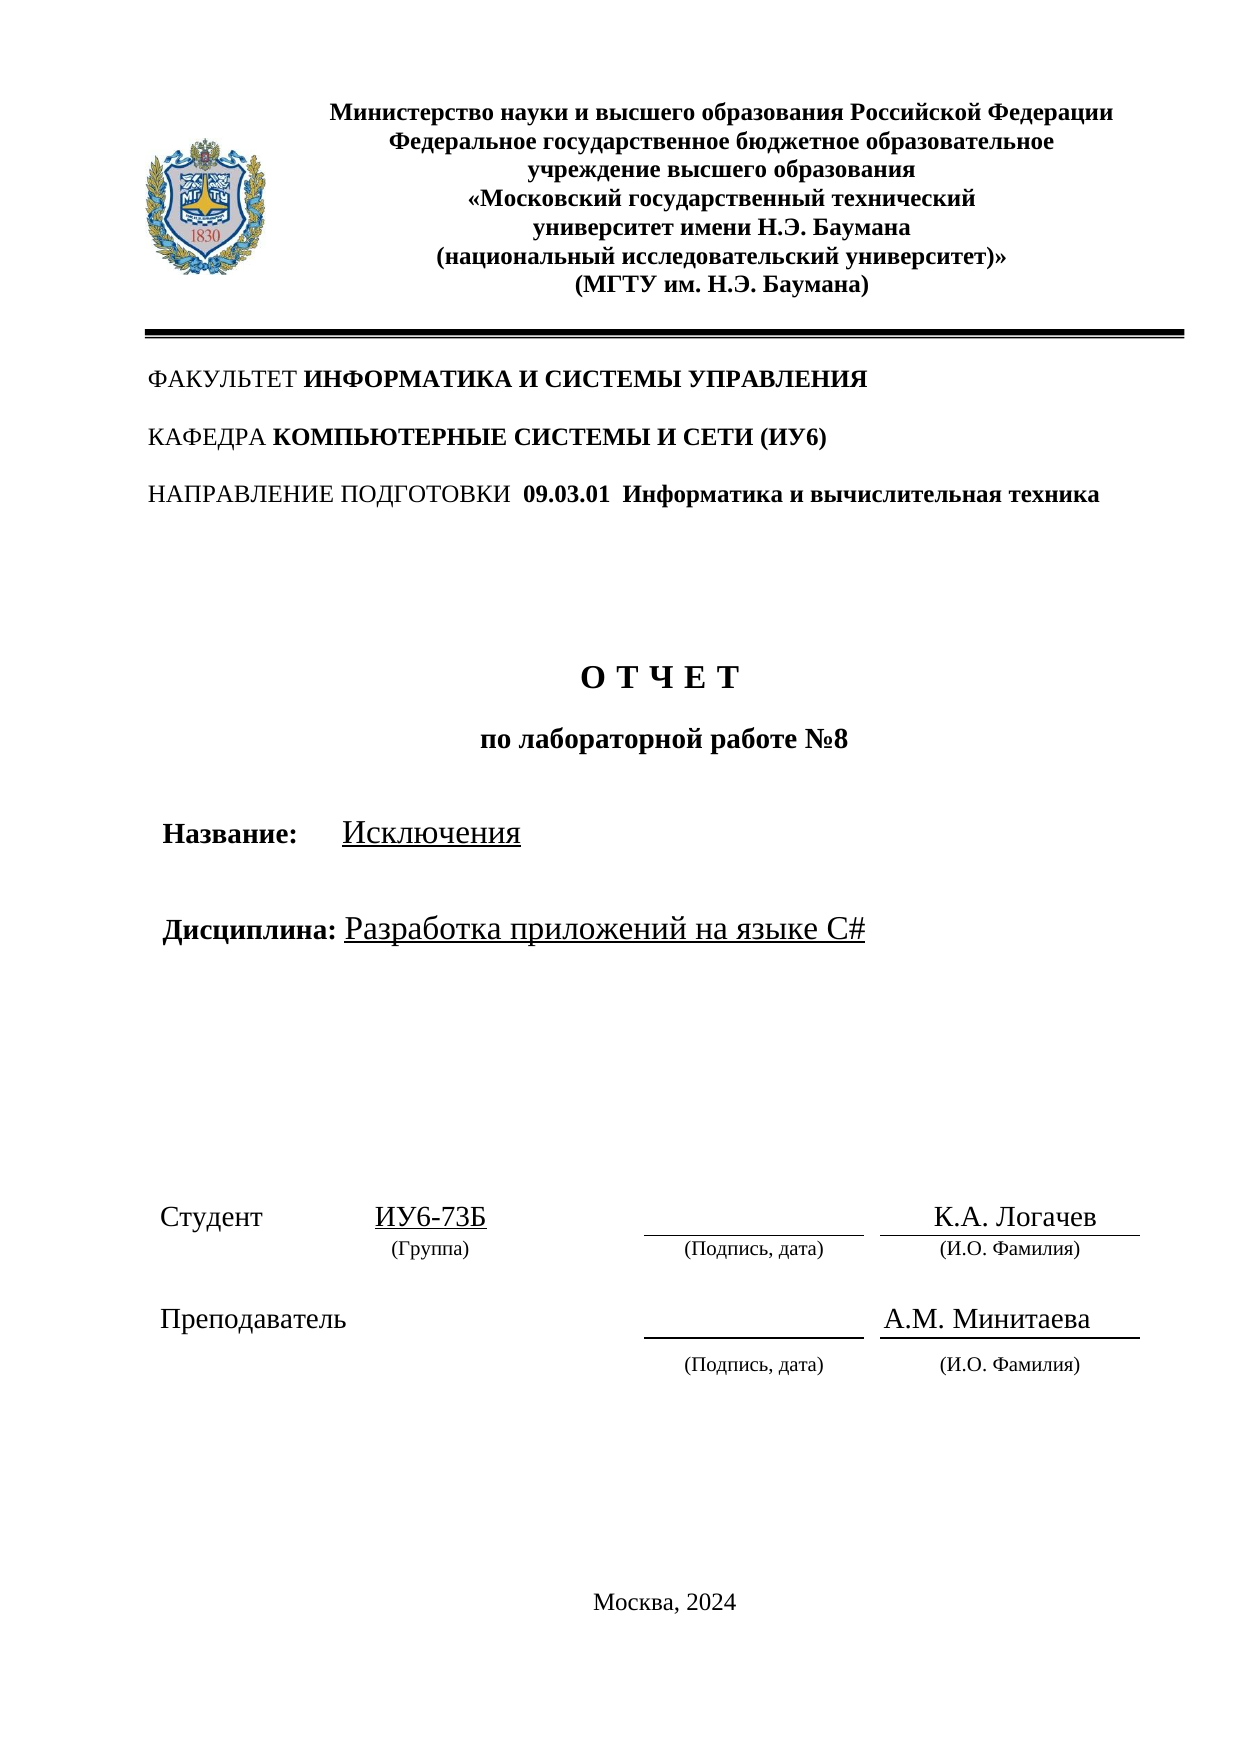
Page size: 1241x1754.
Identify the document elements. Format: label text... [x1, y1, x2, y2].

table_cell (Подпись, дата) [644, 1339, 864, 1376]
table_cell [360, 1281, 644, 1337]
subtitle (национальный исследовательский университет)» (МГТУ им. Н.Э. Баумана) [436, 241, 1007, 298]
table_cell [139, 1337, 360, 1376]
subtitle КАФЕДРА КОМПЬЮТЕРНЫЕ СИСТЕМЫ И СЕТИ (ИУ6) [148, 422, 1192, 451]
table_cell [139, 1235, 360, 1281]
table_header ИУ6-73Б [360, 1200, 644, 1234]
text «Московский государственный технический университет имени Н.Э. Баумана [394, 183, 1049, 241]
table_cell (Подпись, дата) [644, 1236, 864, 1281]
table_header К.А. Логачев [880, 1200, 1140, 1234]
table_header [644, 1200, 864, 1234]
subtitle Министерство науки и высшего образования Российской Федерации Федеральное государственное бюджетное образовательное учреждение высшего образования [319, 97, 1124, 183]
table_cell [644, 1281, 864, 1337]
text по лабораторной работе №8 Название: Исключения [162, 721, 849, 851]
table_cell [864, 1235, 880, 1281]
table_cell (Группа) [360, 1235, 644, 1281]
text ФАКУЛЬТЕТ ИНФОРМАТИКА И СИСТЕМЫ УПРАВЛЕНИЯ [148, 364, 1192, 393]
table_cell [864, 1281, 880, 1337]
text Дисциплина: Разработка приложений на языке C# [162, 908, 1192, 946]
text НАПРАВЛЕНИЕ ПОДГОТОВКИ 09.03.01 Информатика и вычислительная техника [148, 479, 1192, 508]
title О Т Ч Е Т [269, 658, 1049, 696]
table_header [864, 1200, 880, 1234]
table_cell (И.О. Фамилия) [880, 1236, 1140, 1281]
table_header Студент [139, 1200, 360, 1234]
table_cell Преподаватель [139, 1281, 360, 1337]
table_cell А.М. Минитаева [880, 1281, 1140, 1337]
picture [145, 138, 266, 275]
text Москва, 2024 [279, 1587, 1049, 1616]
table_cell (И.О. Фамилия) [880, 1339, 1140, 1376]
table_cell [864, 1337, 880, 1376]
table_cell [360, 1337, 644, 1376]
